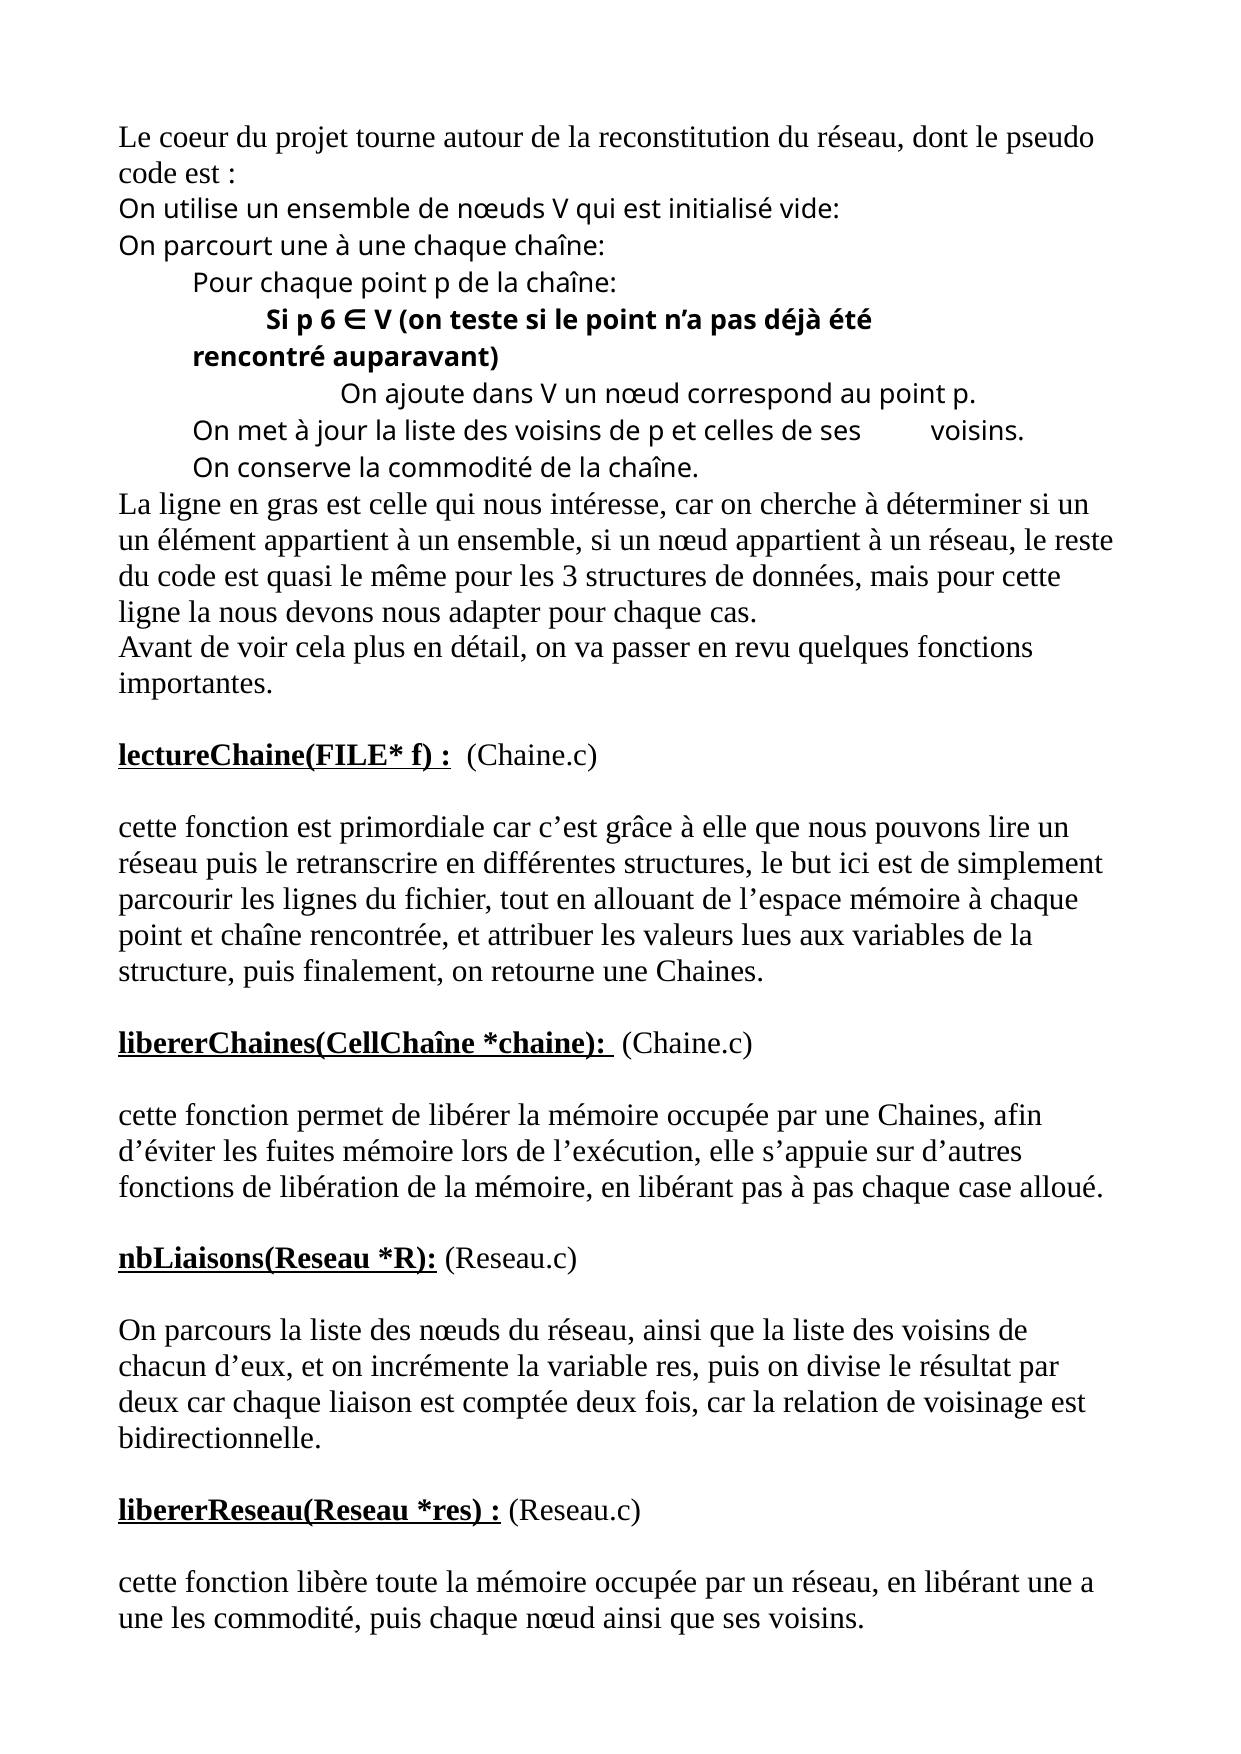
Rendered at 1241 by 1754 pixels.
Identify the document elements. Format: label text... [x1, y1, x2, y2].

text On utilise un ensemble de nœuds V qui est initialisé vide: [118, 190, 1122, 227]
text On ajoute dans V un nœud correspond au point p. [118, 374, 1122, 411]
text cette fonction permet de libérer la mémoire occupée par une Chaines, afin d’éviter les fuites mémoire lors de l’exécution, elle s’appuie sur d’autres fonctions de libération de la mémoire, en libérant pas à pas chaque case alloué. [118, 1096, 1122, 1204]
text cette fonction libère toute la mémoire occupée par un réseau, en libérant une a une les commodité, puis chaque nœud ainsi que ses voisins. [118, 1563, 1122, 1635]
text Le coeur du projet tourne autour de la reconstitution du réseau, dont le pseudo code est : [118, 118, 1122, 190]
text libererChaines(CellChaîne *chaine): (Chaine.c) [118, 1024, 1122, 1060]
text cette fonction est primordiale car c’est grâce à elle que nous pouvons lire un réseau puis le retranscrire en différentes structures, le but ici est de simplement parcourir les lignes du fichier, tout en allouant de l’espace mémoire à chaque point et chaîne rencontrée, et attribuer les valeurs lues aux variables de la structure, puis finalement, on retourne une Chaines. [118, 808, 1122, 988]
text On met à jour la liste des voisins de p et celles de ses voisins. [118, 411, 1122, 448]
text nbLiaisons(Reseau *R): (Reseau.c) [118, 1240, 1122, 1276]
text Si p 6 ∈ V (on teste si le point n’a pas déjà été rencontré auparavant) [118, 301, 1122, 374]
text On parcourt une à une chaque chaîne: [118, 227, 1122, 264]
text lectureChaine(FILE* f) : (Chaine.c) [118, 737, 1122, 772]
text Pour chaque point p de la chaîne: [118, 264, 1122, 301]
text libererReseau(Reseau *res) : (Reseau.c) [118, 1491, 1122, 1527]
text On conserve la commodité de la chaîne. [118, 448, 1122, 485]
text La ligne en gras est celle qui nous intéresse, car on cherche à déterminer si un un élément appartient à un ensemble, si un nœud appartient à un réseau, le reste du code est quasi le même pour les 3 structures de données, mais pour cette ligne la nous devons nous adapter pour chaque cas. [118, 485, 1122, 629]
text On parcours la liste des nœuds du réseau, ainsi que la liste des voisins de chacun d’eux, et on incrémente la variable res, puis on divise le résultat par deux car chaque liaison est comptée deux fois, car la relation de voisinage est bidirectionnelle. [118, 1312, 1122, 1455]
text Avant de voir cela plus en détail, on va passer en revu quelques fonctions importantes. [118, 629, 1122, 701]
